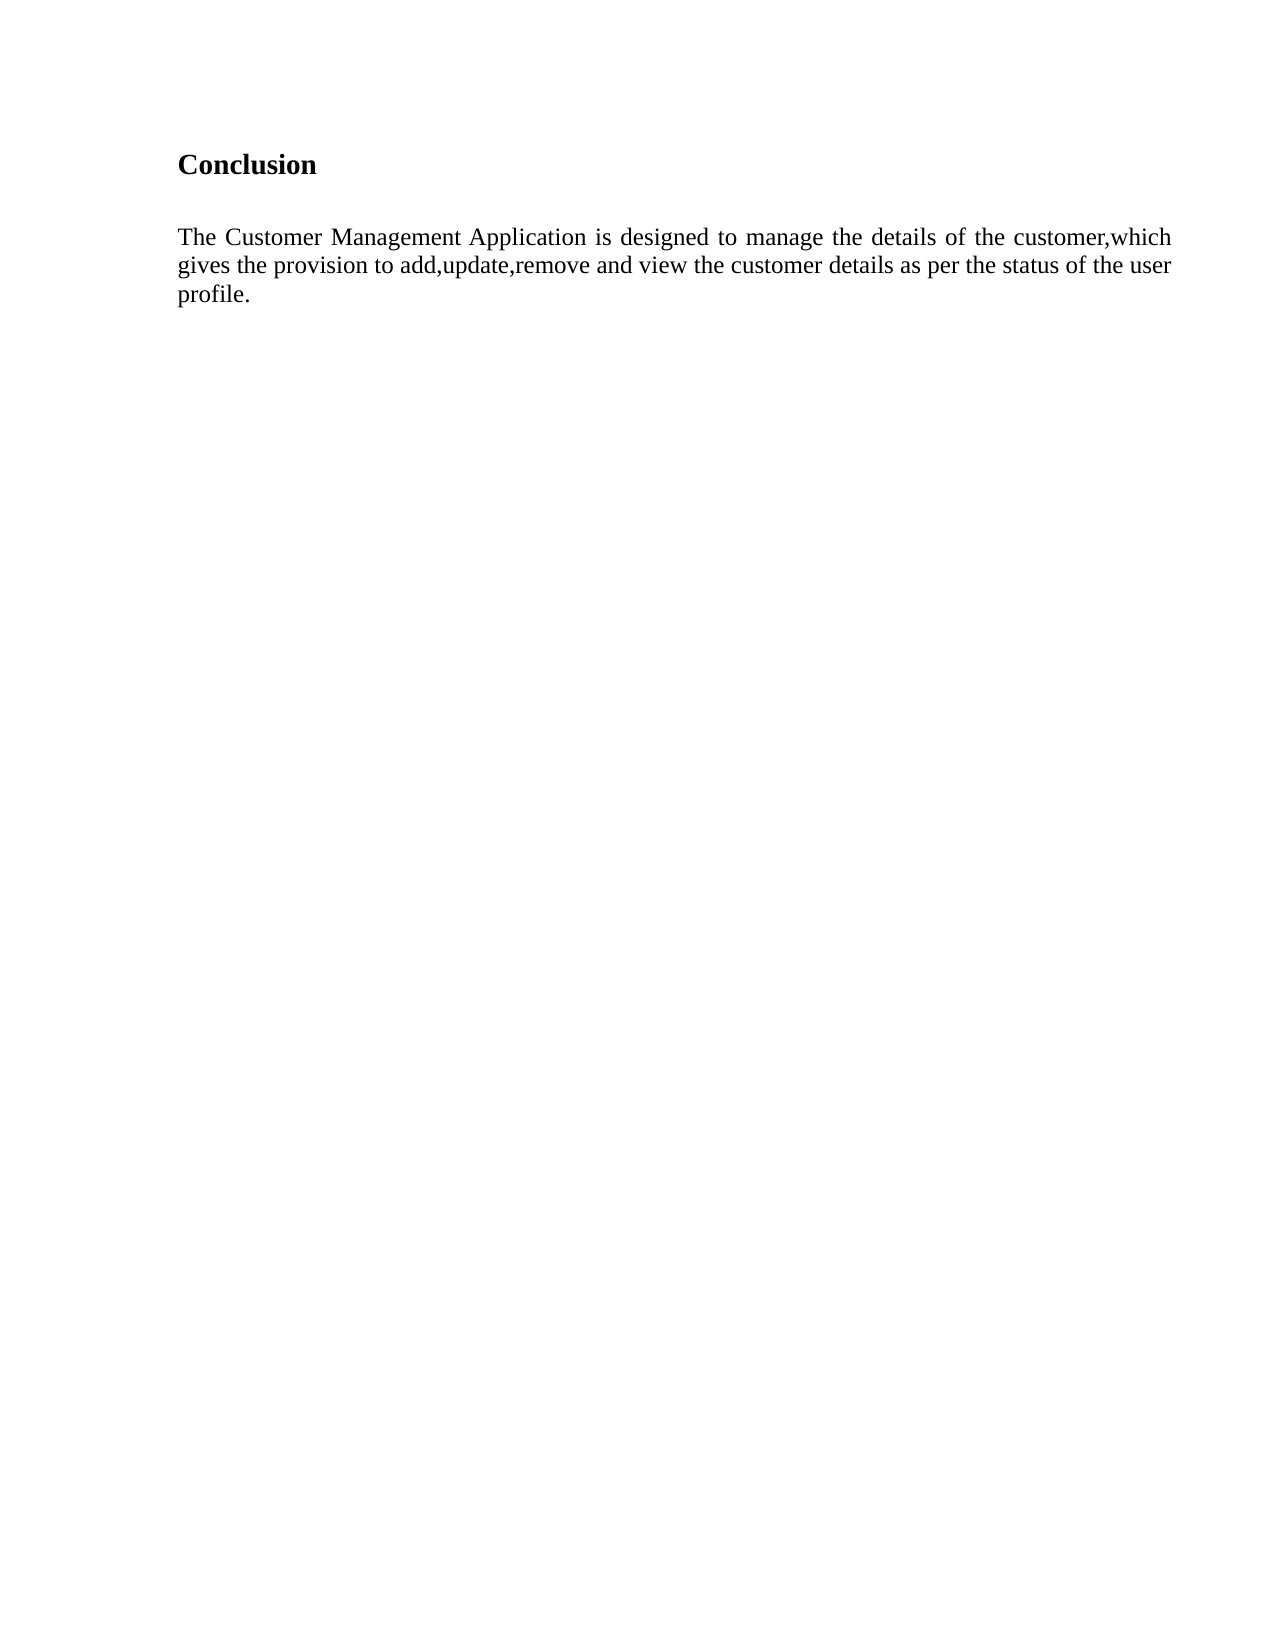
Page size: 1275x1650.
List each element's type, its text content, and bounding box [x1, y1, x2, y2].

text The Customer Management Application is designed to manage the details of the customer,which gives the provision to add,update,remove and view the customer details as per the status of the user profile. [177, 222, 1172, 308]
subtitle Conclusion [177, 147, 1189, 180]
